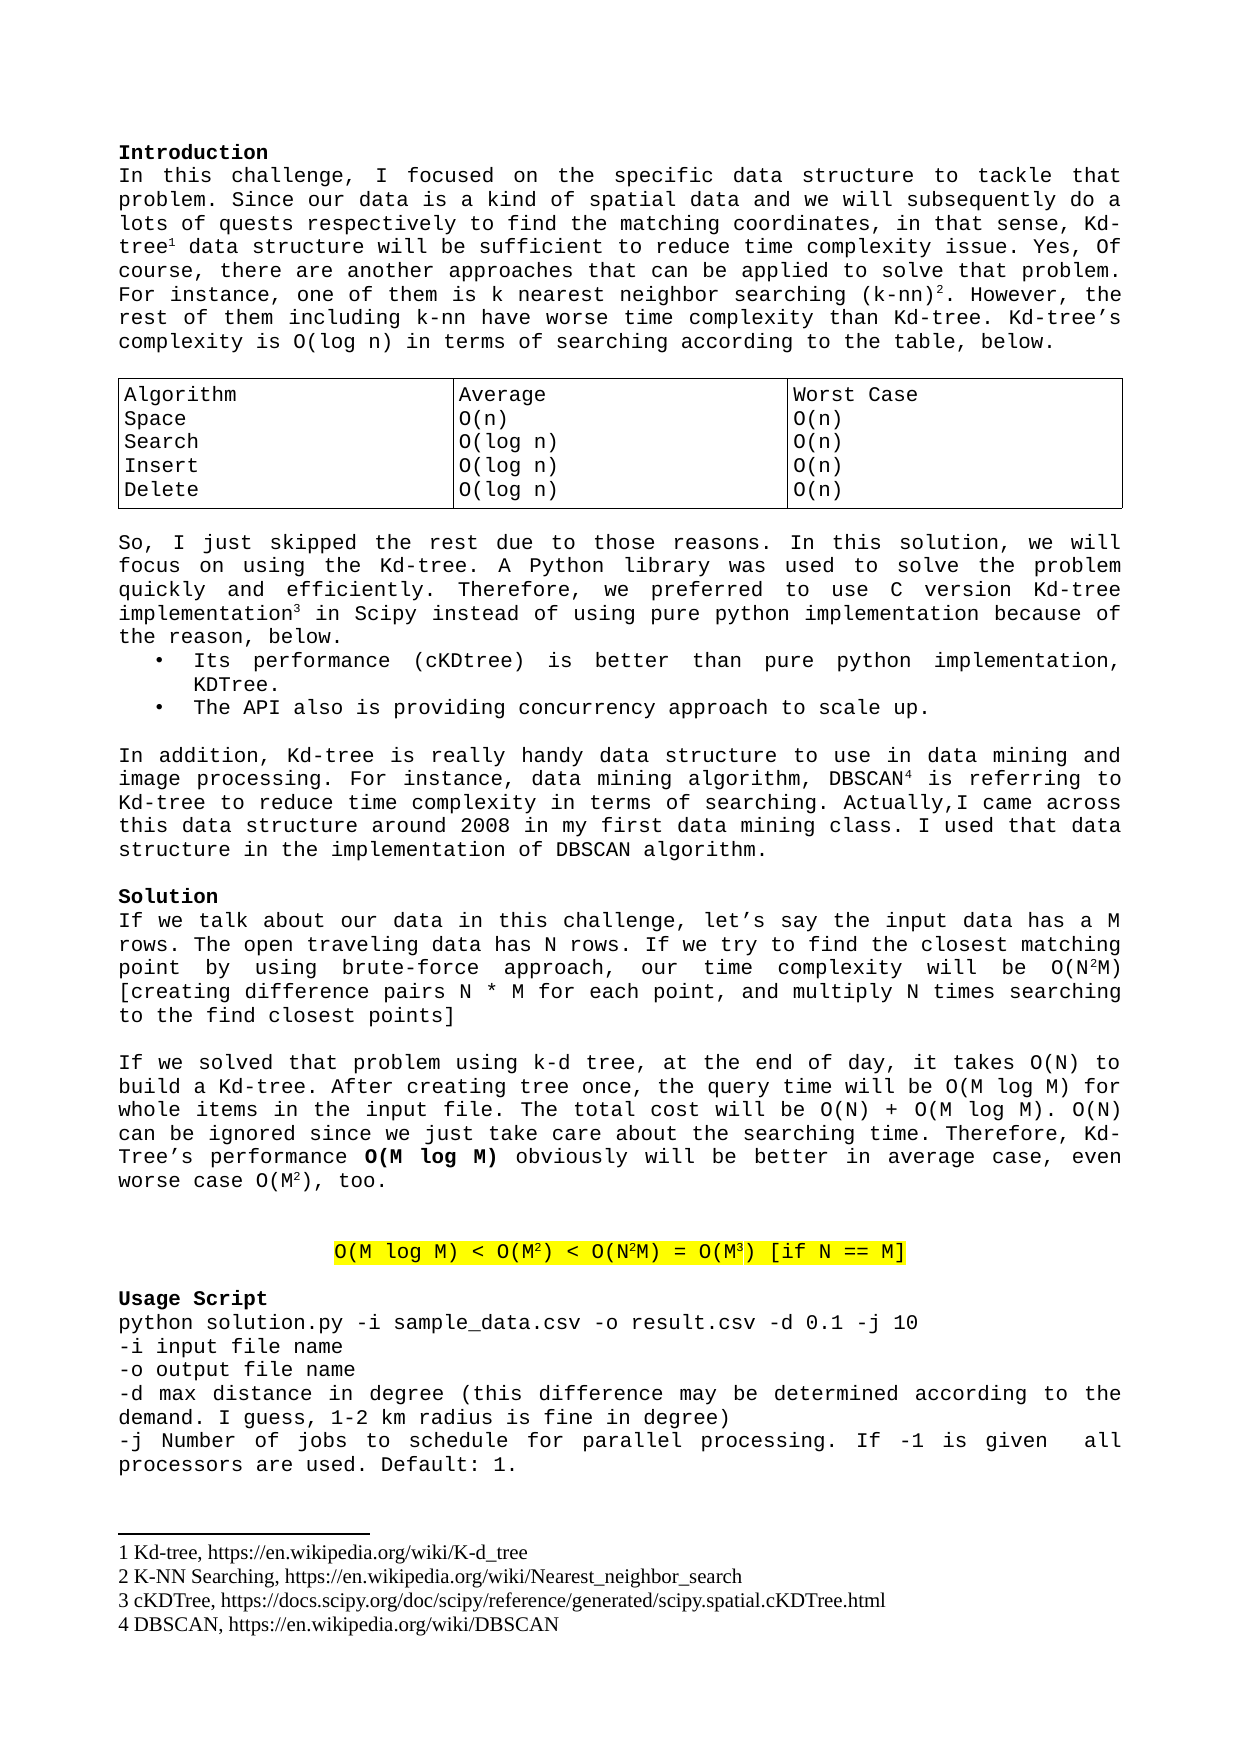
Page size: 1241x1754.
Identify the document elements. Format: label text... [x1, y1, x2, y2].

text In this challenge, I focused on the specific data structure to tackle that problem. Since our data is a kind of spatial data and we will subsequently do a lots of quests respectively to find the matching coordinates, in that sense, Kd-tree data structure will be sufficient to reduce time complexity issue. Yes, Of course, there are another approaches that can be applied to solve that problem. For instance, one of them is k nearest neighbor searching (k-nn). However, the rest of them including k-nn have worse time complexity than Kd-tree. Kd-tree’s complexity is O(log n) in terms of searching according to the table, below. [118, 165, 1122, 354]
text -d max distance in degree (this difference may be determined according to the demand. I guess, 1-2 km radius is fine in degree) [118, 1383, 1122, 1430]
text -j Number of jobs to schedule for parallel processing. If -1 is given all processors are used. Default: 1. [118, 1430, 1122, 1478]
text In addition, Kd-tree is really handy data structure to use in data mining and image processing. For instance, data mining algorithm, DBSCAN is referring to Kd-tree to reduce time complexity in terms of searching. Actually,I came across this data structure around 2008 in my first data mining class. I used that data structure in the implementation of DBSCAN algorithm. [118, 744, 1122, 863]
text -i input file name [118, 1336, 1122, 1359]
text O(M log M) < O(M2) < O(N2M) = O(M3) [if N == M] [118, 1241, 1122, 1265]
text So, I just skipped the rest due to those reasons. In this solution, we will focus on using the Kd-tree. A Python library was used to solve the problem quickly and efficiently. Therefore, we preferred to use C version Kd-tree implementation in Scipy instead of using pure python implementation because of the reason, below. [118, 532, 1122, 650]
text K-NN Searching, https://en.wikipedia.org/wiki/Nearest_neighbor_search [118, 1564, 1122, 1588]
text Introduction [118, 142, 1122, 165]
text If we solved that problem using k-d tree, at the end of day, it takes O(N) to build a Kd-tree. After creating tree once, the query time will be O(M log M) for whole items in the input file. The total cost will be O(N) + O(M log M). O(N) can be ignored since we just take care about the searching time. Therefore, Kd-Tree’s performance O(M log M) obviously will be better in average case, even worse case O(M2), too. [118, 1052, 1122, 1194]
text DBSCAN, https://en.wikipedia.org/wiki/DBSCAN [118, 1612, 1122, 1636]
text Kd-tree, https://en.wikipedia.org/wiki/K-d_tree [118, 1539, 1122, 1564]
text If we talk about our data in this challenge, let’s say the input data has a M rows. The open traveling data has N rows. If we try to find the closest matching point by using brute-force approach, our time complexity will be O(N2M) [creating difference pairs N * M for each point, and multiply N times searching to the find closest points] [118, 910, 1122, 1028]
list Its performance (cKDtree) is better than pure python implementation, KDTree. [156, 650, 1122, 697]
text cKDTree, https://docs.scipy.org/doc/scipy/reference/generated/scipy.spatial.cKDTree.html [118, 1588, 1122, 1612]
text Usage Script [118, 1288, 1122, 1312]
list The API also is providing concurrency approach to scale up. [156, 697, 1122, 721]
text -o output file name [118, 1359, 1122, 1383]
text python solution.py -i sample_data.csv -o result.csv -d 0.1 -j 10 [118, 1312, 1122, 1336]
table_header Average O(n) O(log n) O(log n) O(log n) [454, 379, 787, 508]
table_header Algorithm Space Search Insert Delete [119, 379, 453, 508]
text Solution [118, 886, 1122, 910]
table_header Worst Case O(n) O(n) O(n) O(n) [788, 379, 1122, 508]
